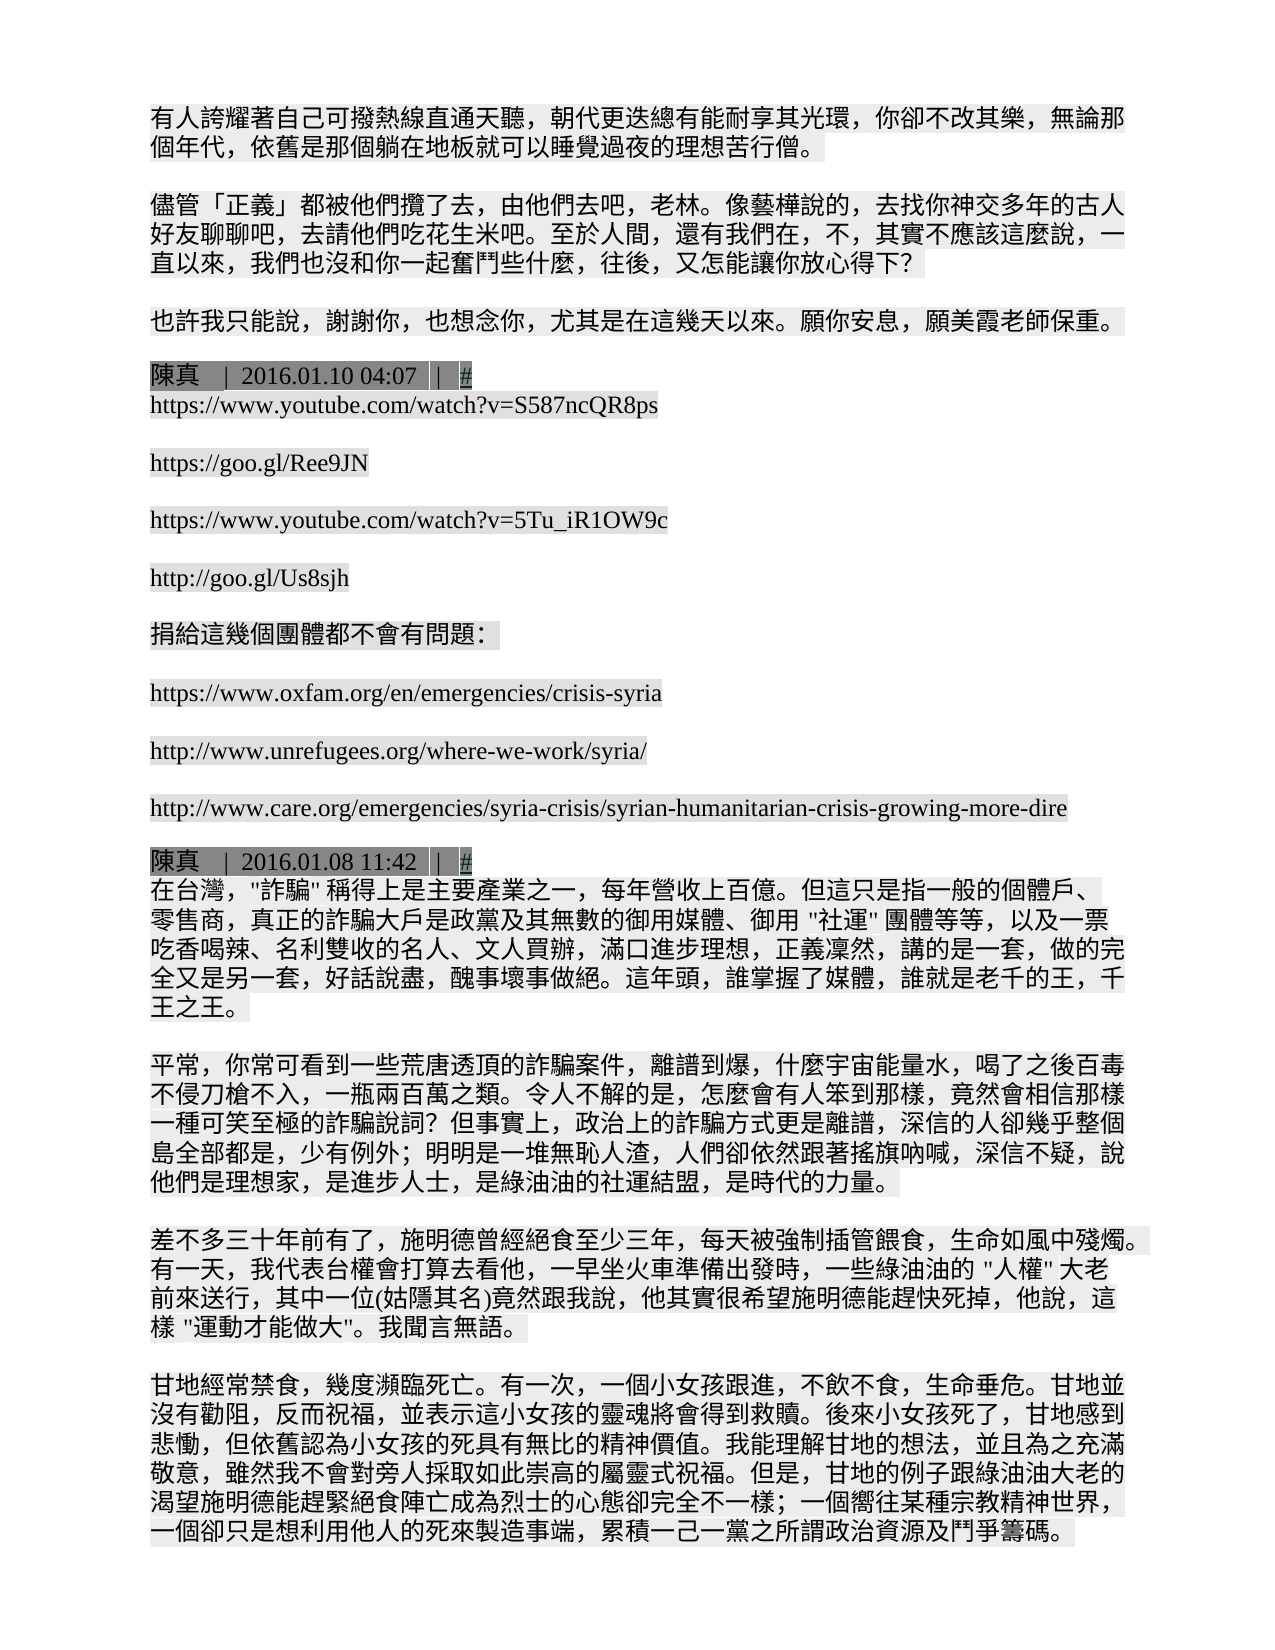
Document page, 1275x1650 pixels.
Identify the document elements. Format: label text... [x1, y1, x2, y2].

text 陳真 | 2016.01.10 04:07 | # [150, 361, 1125, 391]
text 再見！老林！ 我們會記得你的固執，多話，也會記著你一次次的挫折與我們的不同意。我們更會記著的，是你的活力串聯、行動能量與其極致的自我剝削犧牲，是你，以肉身展示理想為何物。 有人誇耀著自己可撥熱線直通天聽，朝代更迭總有能耐享其光環，你卻不改其樂，無論那個年代，依舊是那個躺在地板就可以睡覺過夜的理想苦行僧。 儘管「正義」都被他們攬了去，由他們去吧，老林。像藝樺說的，去找你神交多年的古人好友聊聊吧，去請他們吃花生米吧。至於人間，還有我們在，不，其實不應該這麼說，一直以來，我們也沒和你一起奮鬥些什麼，往後，又怎能讓你放心得下？ 也許我只能說，謝謝你，也想念你，尤其是在這幾天以來。願你安息，願美霞老師保重。 [150, 75, 1125, 336]
text https://www.youtube.com/watch?v=S587ncQR8ps https://goo.gl/Ree9JN https://www.youtube.com/watch?v=5Tu_iR1OW9c http://goo.gl/Us8sjh 捐給這幾個團體都不會有問題： https://www.oxfam.org/en/emergencies/crisis-syria http://www.unrefugees.org/where-we-work/syria/ http://www.care.org/emergencies/syria-crisis/syrian-humanitarian-crisis-growing-more-dire [150, 391, 1125, 822]
text 陳真 | 2016.01.08 11:42 | # [150, 847, 1125, 876]
text 在台灣，"詐騙" 稱得上是主要產業之一，每年營收上百億。但這只是指一般的個體戶、零售商，真正的詐騙大戶是政黨及其無數的御用媒體、御用 "社運" 團體等等，以及一票吃香喝辣、名利雙收的名人、文人買辦，滿口進步理想，正義凜然，講的是一套，做的完全又是另一套，好話說盡，醜事壞事做絕。這年頭，誰掌握了媒體，誰就是老千的王，千王之王。 平常，你常可看到一些荒唐透頂的詐騙案件，離譜到爆，什麼宇宙能量水，喝了之後百毒不侵刀槍不入，一瓶兩百萬之類。令人不解的是，怎麼會有人笨到那樣，竟然會相信那樣一種可笑至極的詐騙說詞？但事實上，政治上的詐騙方式更是離譜，深信的人卻幾乎整個島全部都是，少有例外；明明是一堆無恥人渣，人們卻依然跟著搖旗吶喊，深信不疑，說他們是理想家，是進步人士，是綠油油的社運結盟，是時代的力量。 差不多三十年前有了，施明德曾經絕食至少三年，每天被強制插管餵食，生命如風中殘燭。有一天，我代表台權會打算去看他，一早坐火車準備出發時，一些綠油油的 "人權" 大老前來送行，其中一位(姑隱其名)竟然跟我說，他其實很希望施明德能趕快死掉，他說，這樣 "運動才能做大"。我聞言無語。 甘地經常禁食，幾度瀕臨死亡。有一次，一個小女孩跟進，不飲不食，生命垂危。甘地並沒有勸阻，反而祝福，並表示這小女孩的靈魂將會得到救贖。後來小女孩死了，甘地感到悲慟，但依舊認為小女孩的死具有無比的精神價值。我能理解甘地的想法，並且為之充滿敬意，雖然我不會對旁人採取如此崇高的屬靈式祝福。但是，甘地的例子跟綠油油大老的渴望施明德能趕緊絕食陣亡成為烈士的心態卻完全不一樣；一個嚮往某種宗教精神世界，一個卻只是想利用他人的死來製造事端，累積一己一黨之所謂政治資源及鬥爭籌碼。 你想了解什麼是進步份子、什麼是理想家嗎？強烈推薦大家不妨去看看 "食人煉獄" (The Green Inferno，應該翻譯做綠油油的煉獄才對)，裏面就有個人物典範，與島上現實人物相去不遠。 我對綠油油的勢力之真正覺悟，其實就是因為慰安婦。記得大約是西元2000年吧，有個日本漫畫家出了一本叫 "台灣論" 的漫畫，引用李登輝及許文龍等人的談話說慰安婦不但是自願的，而且是台灣人 "出人頭地" 的一個重要管道。這些言論在島內外引發一些批評，但是，那個綠油油的黨以及一些我原本尊敬且十分友好的所謂 "人權" 大老，卻跳出來反駁，熱烈地支持這種所謂 "出人頭地" 的自願說法。我很不解，你的良心是被狗吃掉了嗎？你為了所謂台獨，有必要因此睜眼說瞎話嗎？有必要因此去傷害一群身心受創的婦女嗎？甚至連南京大屠殺三十萬人如此慘痛的血腥悲劇，在這些綠油油的人士或人權大老眼裏，竟然都變成一種令人開心的美事，因為奸殺擄掠中國人者，當然就是我們台灣人的朋友，當然值得肯定與讚揚。 我那時還很清純，以為裏頭是不是有什麼誤會，還特地為此遠從英國越洋連繫這些大老，得到的回答是罵說我出國留學之後，腦袋壞掉了，晚節不保了，被國民黨洗腦了，甚至還說我原來是國民黨長期派在黨外臥底的，否則怎麼會為敵人( "中國人") 講話。於是我這才總算徹底覺悟，原來這些我原本視為同志的人，其實跟我根本扯不上一塊兒。 我始終相信：人性中有著基本的善，我們的一切努力不過就只是為了要保守這份基本的良善，我們的一切所謂 "犧牲"，不過就只是在見證與回應這樣一個永恆不滅的價值與呼喚。但是，對於這些所謂進步人士來說，一切都只是手段，一種謀取權力與利益、貫徹某種特定立場的手段；所謂基本價值，只是攻擊並傷害敵人的一種藉口和武器；而所謂神聖不可質疑的某種政治主張，其實也只是藉以謀取個人利益或滿足個人偏見與仇恨的手段。 這事如此顯而易見，但在這島上，你卻根本無從訴說，無人相信。詐騙往往就是這樣，你跟受騙者說：對方是騙子，是詐騙集團，你怎麼會相信這種蠢話？會有人因為你的提醒而幡然醒悟嗎？不會。就如同你不要以為北韓那些群眾激昂的感人場面全是刻意裝出來的，絕對不是，他們大多由衷相信官方那一整套鬼話或神話。島外如此，島內依然。蔣家年代如此，綠油油的時代更是如此。 [150, 876, 1125, 1547]
